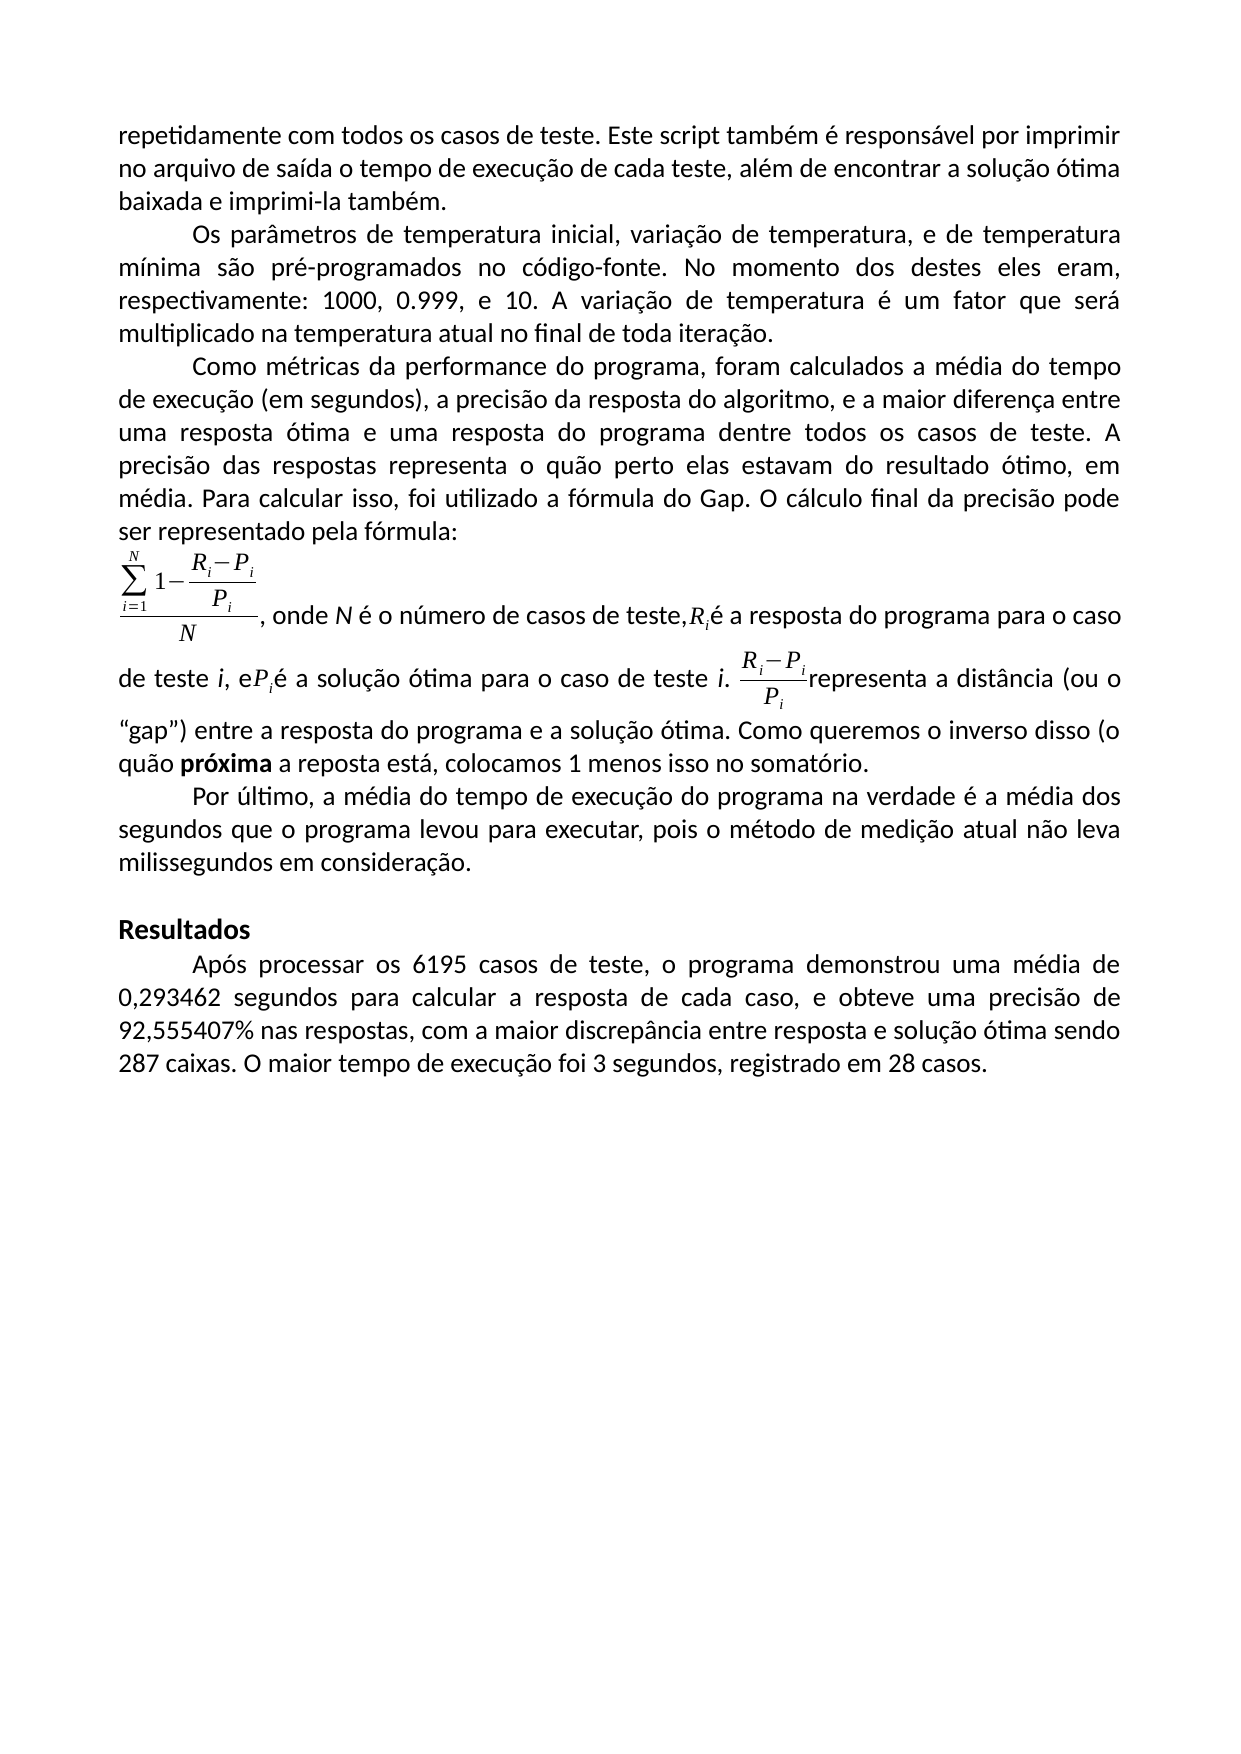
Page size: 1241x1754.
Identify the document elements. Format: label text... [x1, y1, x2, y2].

text Os parâmetros de temperatura inicial, variação de temperatura, e de temperatura mínima são pré-programados no código-fonte. No momento dos destes eles eram, respectivamente: 1000, 0.999, e 10. A variação de temperatura é um fator que será multiplicado na temperatura atual no final de toda iteração. [118, 217, 1122, 349]
text Por último, a média do tempo de execução do programa na verdade é a média dos segundos que o programa levou para executar, pois o método de medição atual não leva milissegundos em consideração. [118, 779, 1122, 878]
text , onde N é o número de casos de teste,é a resposta do programa para o caso de teste i, eé a solução ótima para o caso de teste i. representa a distância (ou o “gap”) entre a resposta do programa e a solução ótima. Como queremos o inverso disso (o quão próxima a reposta está, colocamos 1 menos isso no somatório. [118, 547, 1122, 779]
text repetidamente com todos os casos de teste. Este script também é responsável por imprimir no arquivo de saída o tempo de execução de cada teste, além de encontrar a solução ótima baixada e imprimi-la também. [118, 118, 1122, 217]
text Como métricas da performance do programa, foram calculados a média do tempo de execução (em segundos), a precisão da resposta do algoritmo, e a maior diferença entre uma resposta ótima e uma resposta do programa dentre todos os casos de teste. A precisão das respostas representa o quão perto elas estavam do resultado ótimo, em média. Para calcular isso, foi utilizado a fórmula do Gap. O cálculo final da precisão pode ser representado pela fórmula: [118, 349, 1122, 547]
text Após processar os 6195 casos de teste, o programa demonstrou uma média de 0,293462 segundos para calcular a resposta de cada caso, e obteve uma precisão de 92,555407% nas respostas, com a maior discrepância entre resposta e solução ótima sendo 287 caixas. O maior tempo de execução foi 3 segundos, registrado em 28 casos. [118, 947, 1122, 1079]
text Resultados [118, 911, 1122, 947]
